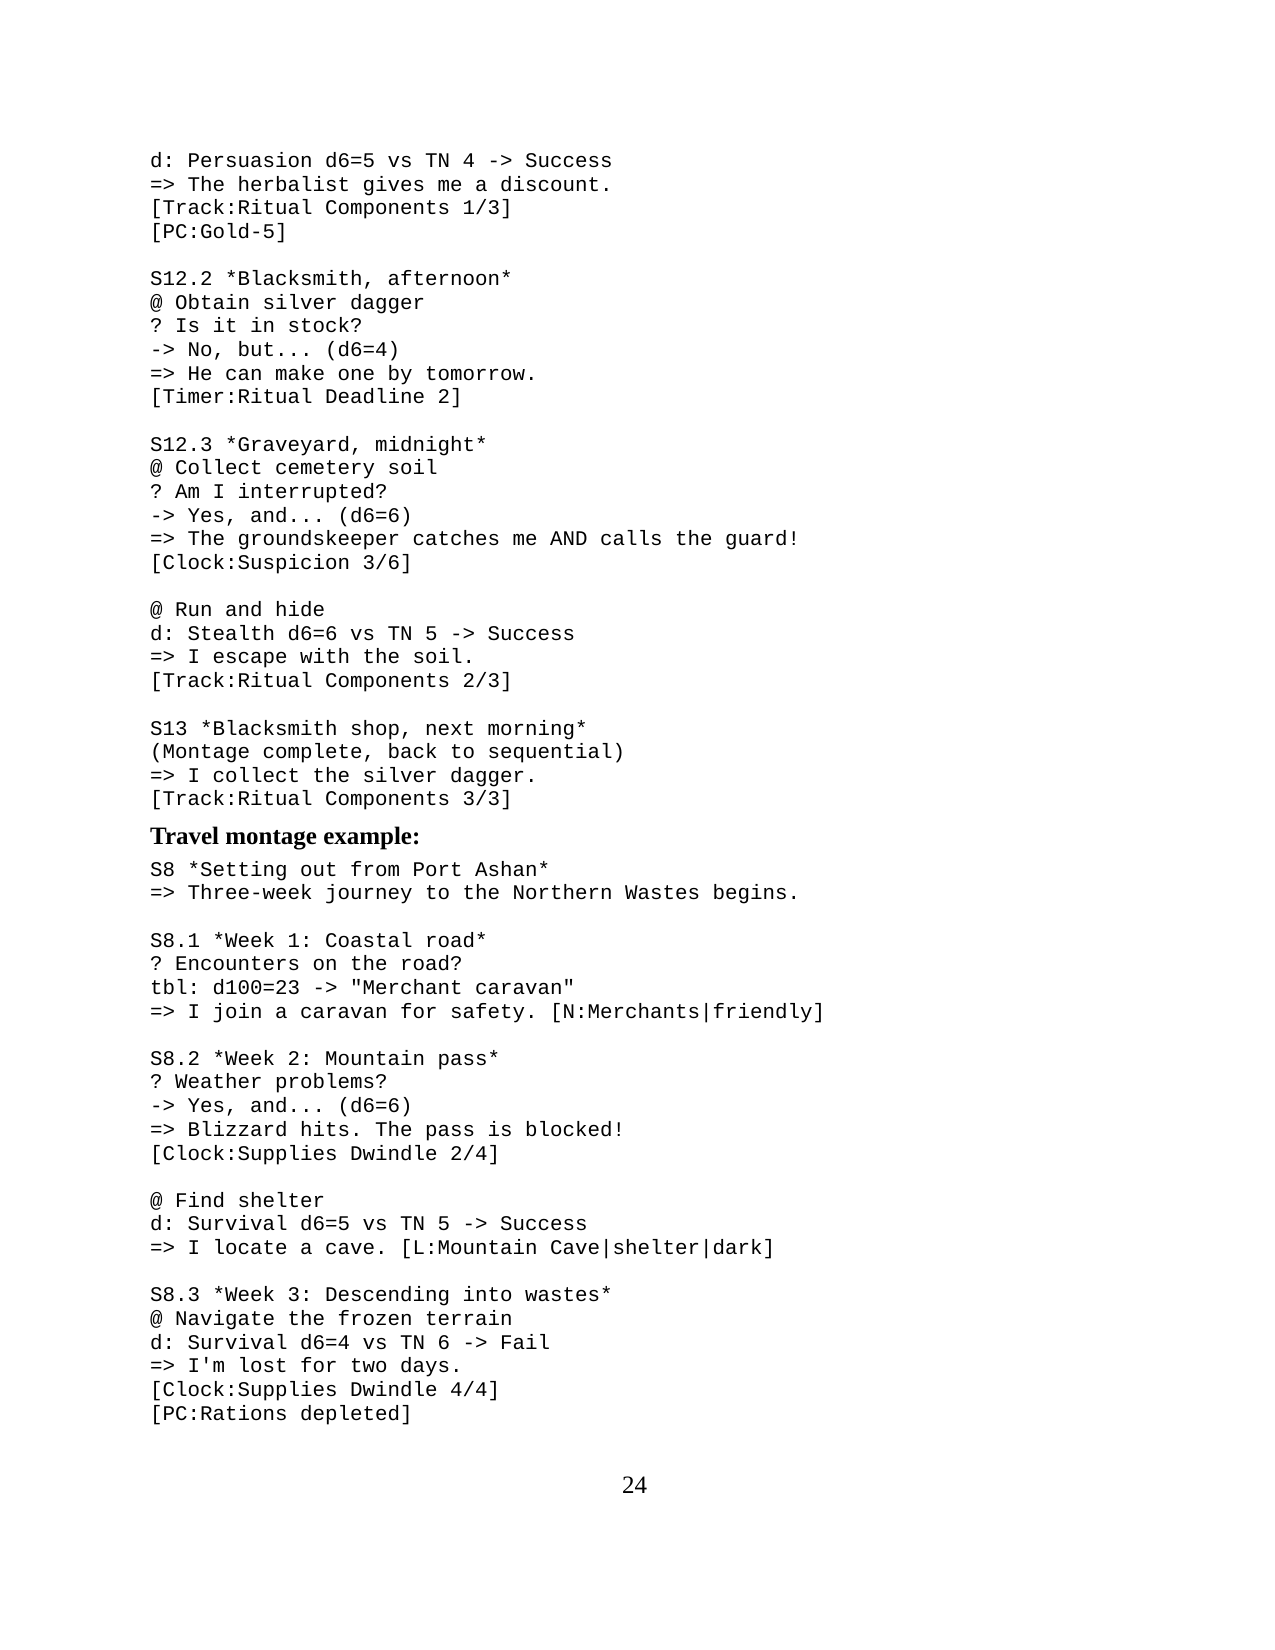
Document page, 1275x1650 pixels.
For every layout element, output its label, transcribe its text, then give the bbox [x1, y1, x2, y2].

text S13 *Blacksmith shop, next morning* [150, 717, 1125, 741]
text tbl: d100=23 -> "Merchant caravan" [150, 977, 1125, 1001]
text d: Survival d6=5 vs TN 5 -> Success [150, 1213, 1125, 1237]
text -> Yes, and... (d6=6) [150, 505, 1125, 528]
text => I collect the silver dagger. [150, 765, 1125, 788]
text => Blizzard hits. The pass is blocked! [150, 1119, 1125, 1142]
text S8.2 *Week 2: Mountain pass* [150, 1048, 1125, 1072]
text @ Collect cemetery soil [150, 457, 1125, 481]
text ? Is it in stock? [150, 316, 1125, 339]
text S12.3 *Graveyard, midnight* [150, 434, 1125, 457]
text [Track:Ritual Components 2/3] [150, 670, 1125, 694]
text S12.2 *Blacksmith, afternoon* [150, 268, 1125, 292]
text -> Yes, and... (d6=6) [150, 1095, 1125, 1119]
text @ Navigate the frozen terrain [150, 1308, 1125, 1332]
text d: Survival d6=4 vs TN 6 -> Fail [150, 1332, 1125, 1355]
text @ Obtain silver dagger [150, 292, 1125, 316]
text @ Run and hide [150, 599, 1125, 623]
text [Clock:Supplies Dwindle 2/4] [150, 1142, 1125, 1166]
text => I join a caravan for safety. [N:Merchants|friendly] [150, 1001, 1125, 1024]
text => He can make one by tomorrow. [150, 363, 1125, 386]
text Travel montage example: [150, 821, 1125, 850]
text [Track:Ritual Components 3/3] [150, 788, 1125, 812]
text S8.3 *Week 3: Descending into wastes* [150, 1284, 1125, 1308]
text [Clock:Suspicion 3/6] [150, 552, 1125, 576]
text => I escape with the soil. [150, 647, 1125, 670]
text ? Encounters on the road? [150, 953, 1125, 977]
text S8.1 *Week 1: Coastal road* [150, 930, 1125, 953]
text -> No, but... (d6=4) [150, 339, 1125, 363]
text [Track:Ritual Components 1/3] [150, 197, 1125, 221]
text d: Persuasion d6=5 vs TN 4 -> Success [150, 150, 1125, 174]
text => The herbalist gives me a discount. [150, 174, 1125, 197]
text => I'm lost for two days. [150, 1355, 1125, 1379]
text (Montage complete, back to sequential) [150, 741, 1125, 765]
text => The groundskeeper catches me AND calls the guard! [150, 528, 1125, 552]
text [PC:Gold-5] [150, 221, 1125, 244]
text [Clock:Supplies Dwindle 4/4] [150, 1379, 1125, 1403]
text S8 *Setting out from Port Ashan* [150, 859, 1125, 882]
text [Timer:Ritual Deadline 2] [150, 386, 1125, 410]
text ? Weather problems? [150, 1072, 1125, 1095]
text [PC:Rations depleted] [150, 1403, 1125, 1426]
text @ Find shelter [150, 1190, 1125, 1213]
text => I locate a cave. [L:Mountain Cave|shelter|dark] [150, 1237, 1125, 1261]
text => Three-week journey to the Northern Wastes begins. [150, 882, 1125, 906]
text d: Stealth d6=6 vs TN 5 -> Success [150, 623, 1125, 647]
text ? Am I interrupted? [150, 481, 1125, 505]
